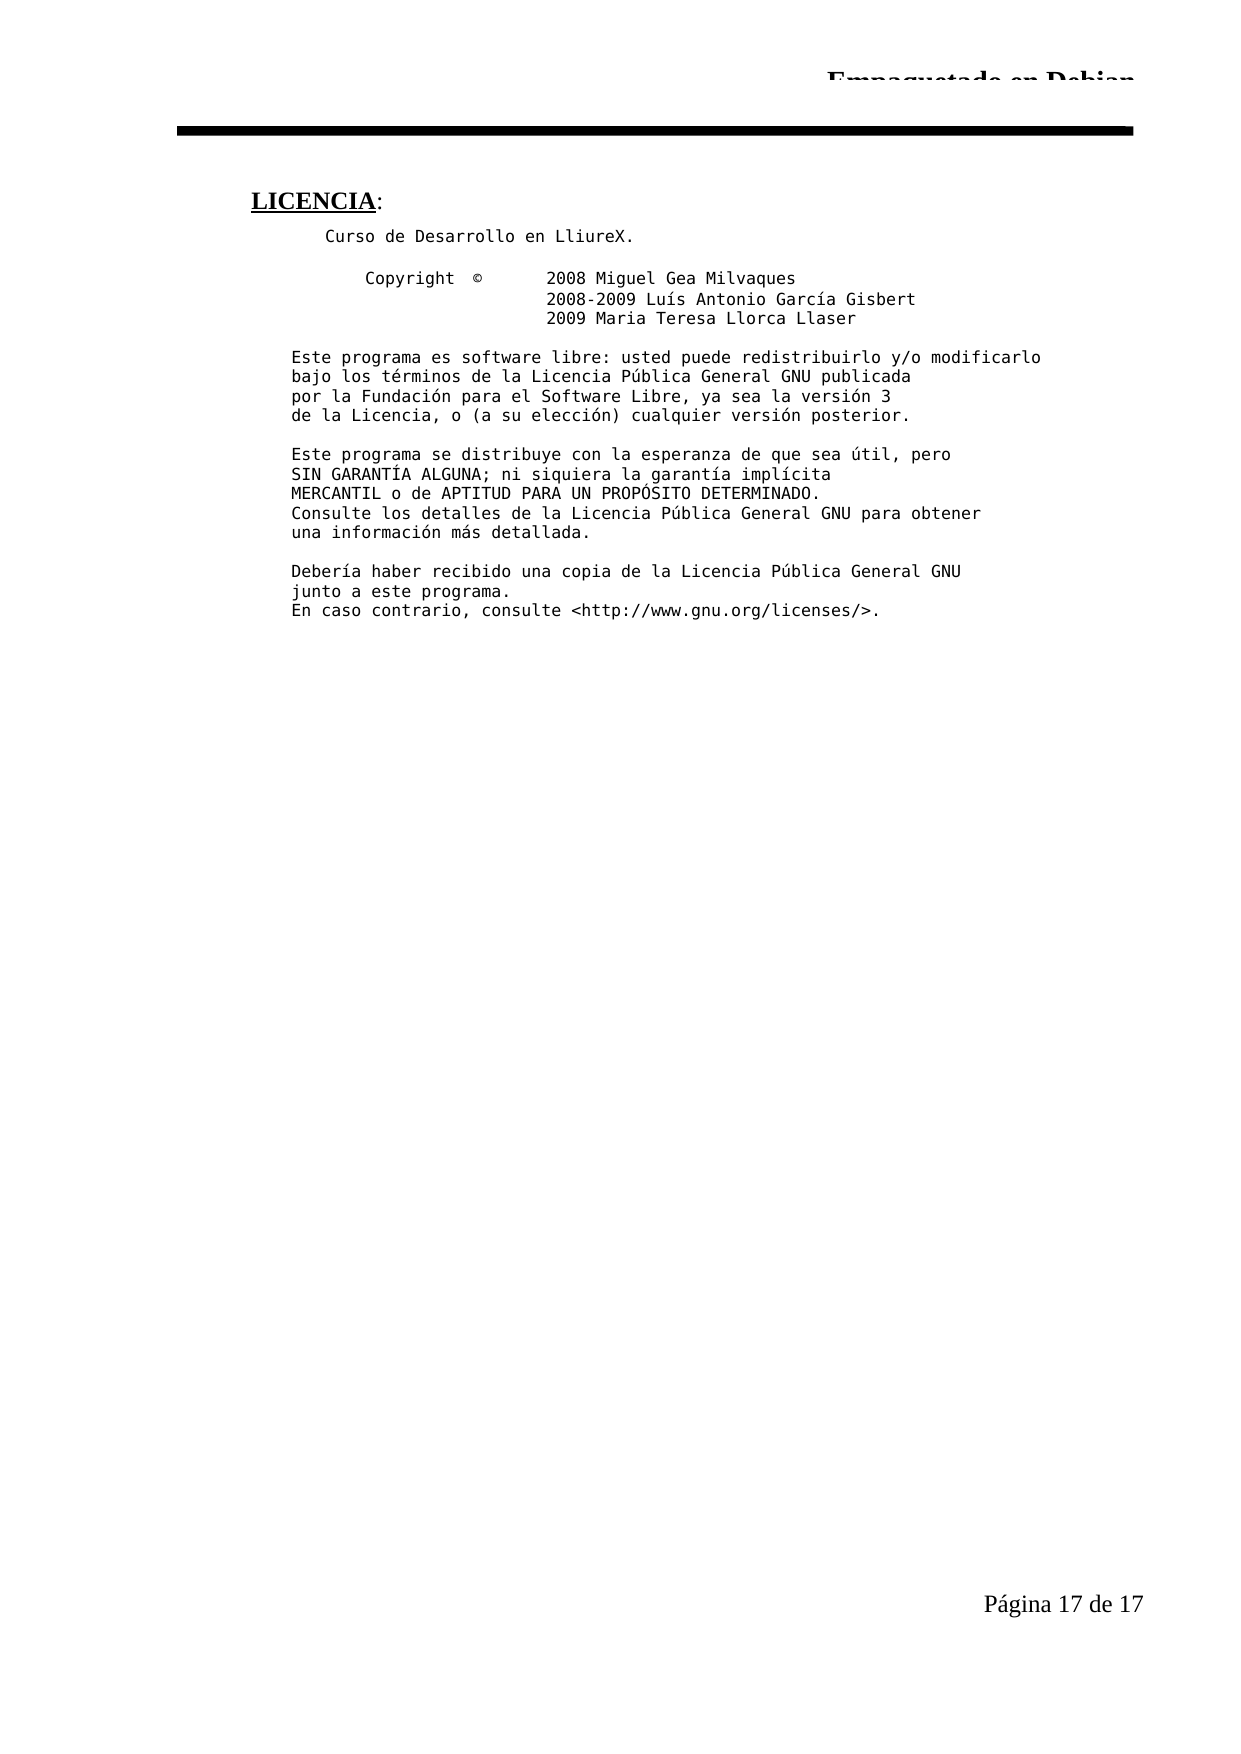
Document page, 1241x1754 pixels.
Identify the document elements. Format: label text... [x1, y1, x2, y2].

text Copyright © 2008 Miguel Gea Milvaques [325, 266, 1144, 289]
text Este programa es software libre: usted puede redistribuirlo y/o modificarlo [251, 348, 1144, 367]
text una información más detallada. [251, 523, 1144, 543]
text Curso de Desarrollo en LliureX. [325, 227, 1144, 247]
text Este programa se distribuye con la esperanza de que sea útil, pero [251, 445, 1144, 465]
text Consulte los detalles de la Licencia Pública General GNU para obtener [251, 504, 1144, 523]
text bajo los términos de la Licencia Pública General GNU publicada [251, 367, 1144, 387]
text de la Licencia, o (a su elección) cualquier versión posterior. [251, 406, 1144, 426]
text SIN GARANTÍA ALGUNA; ni siquiera la garantía implícita [251, 465, 1144, 484]
text En caso contrario, consulte <http://www.gnu.org/licenses/>. [251, 601, 1144, 621]
text 2008-2009 Luís Antonio García Gisbert [325, 289, 1144, 309]
text junto a este programa. [251, 582, 1144, 601]
text por la Fundación para el Software Libre, ya sea la versión 3 [251, 387, 1144, 406]
text LICENCIA: [251, 187, 1144, 215]
text 2009 Maria Teresa Llorca Llaser [325, 309, 1144, 328]
text MERCANTIL o de APTITUD PARA UN PROPÓSITO DETERMINADO. [251, 484, 1144, 504]
text Debería haber recibido una copia de la Licencia Pública General GNU [251, 562, 1144, 582]
